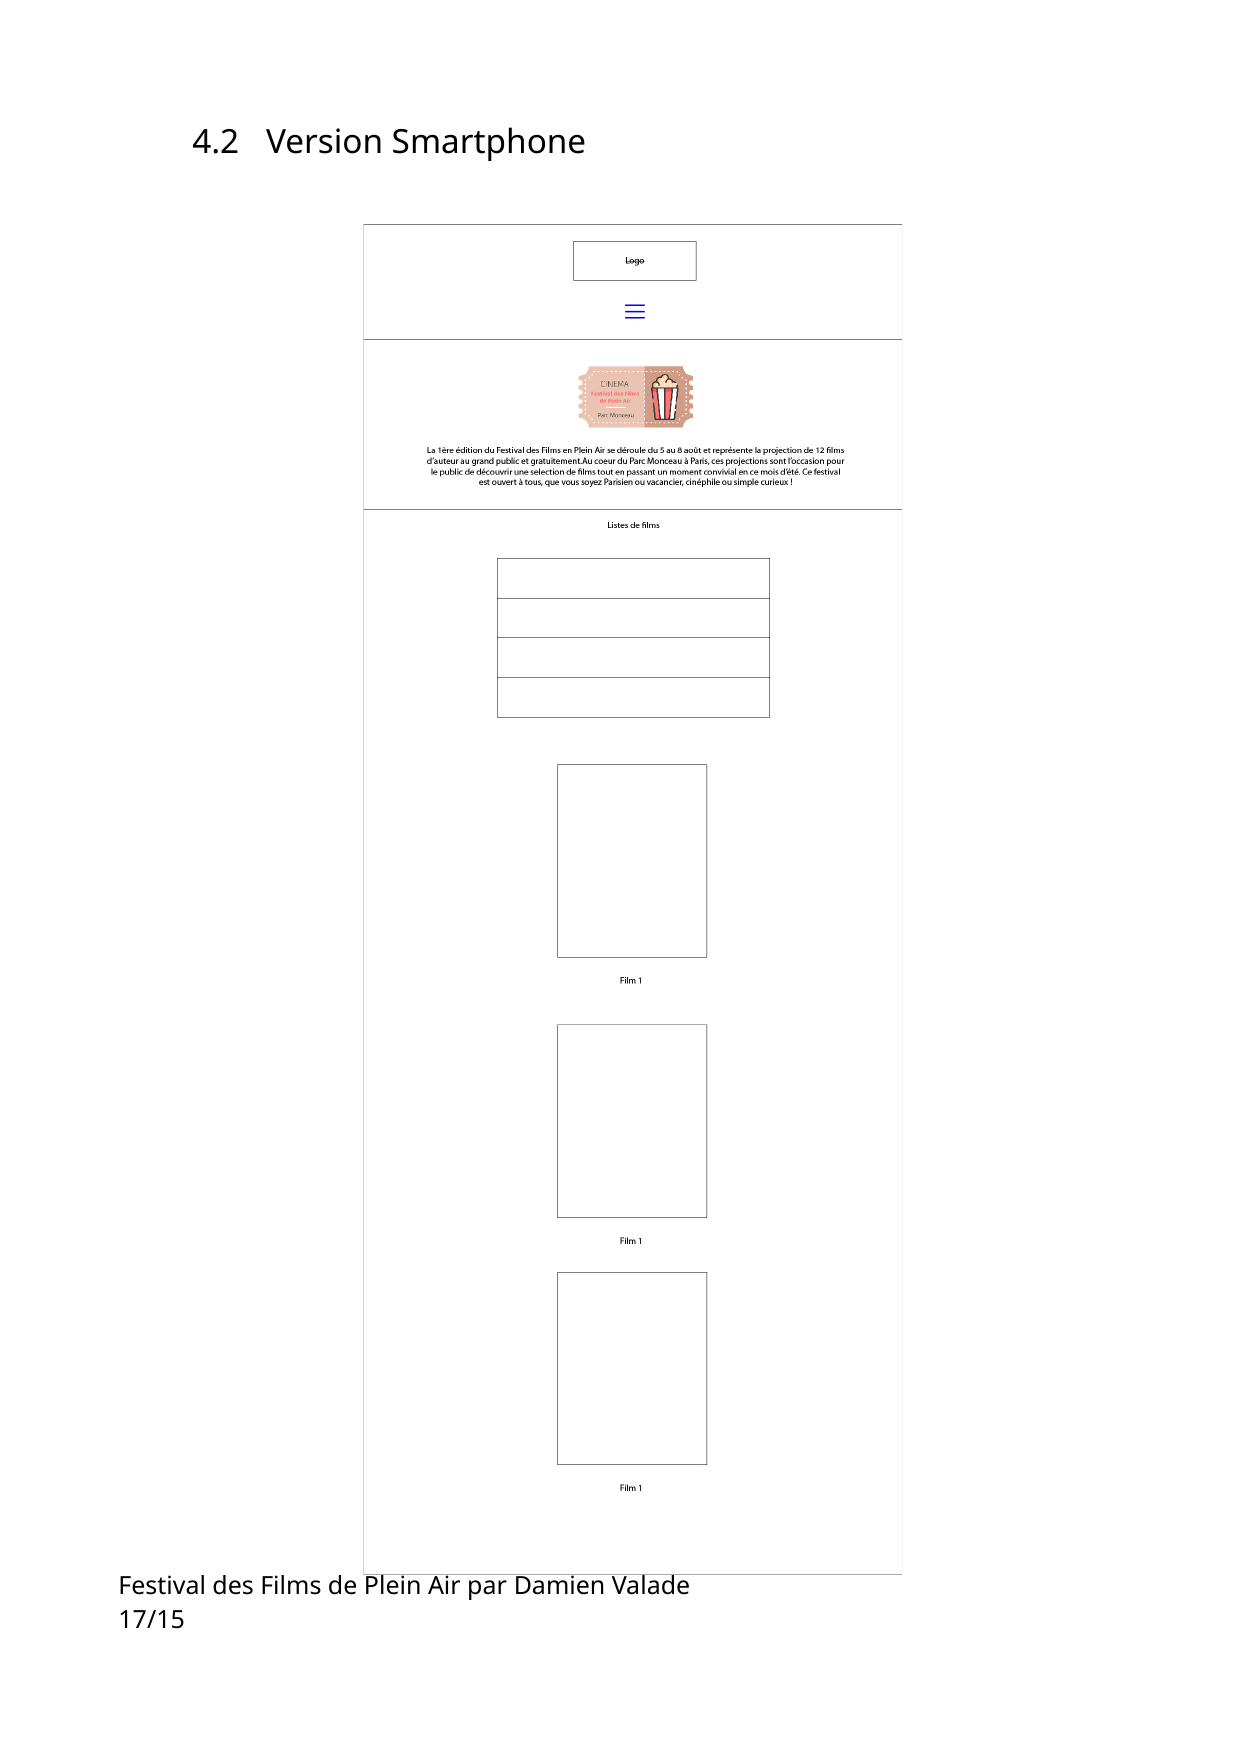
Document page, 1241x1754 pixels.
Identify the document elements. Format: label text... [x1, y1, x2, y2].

picture [363, 224, 903, 1575]
text 4.2 Version Smartphone [118, 118, 1122, 163]
